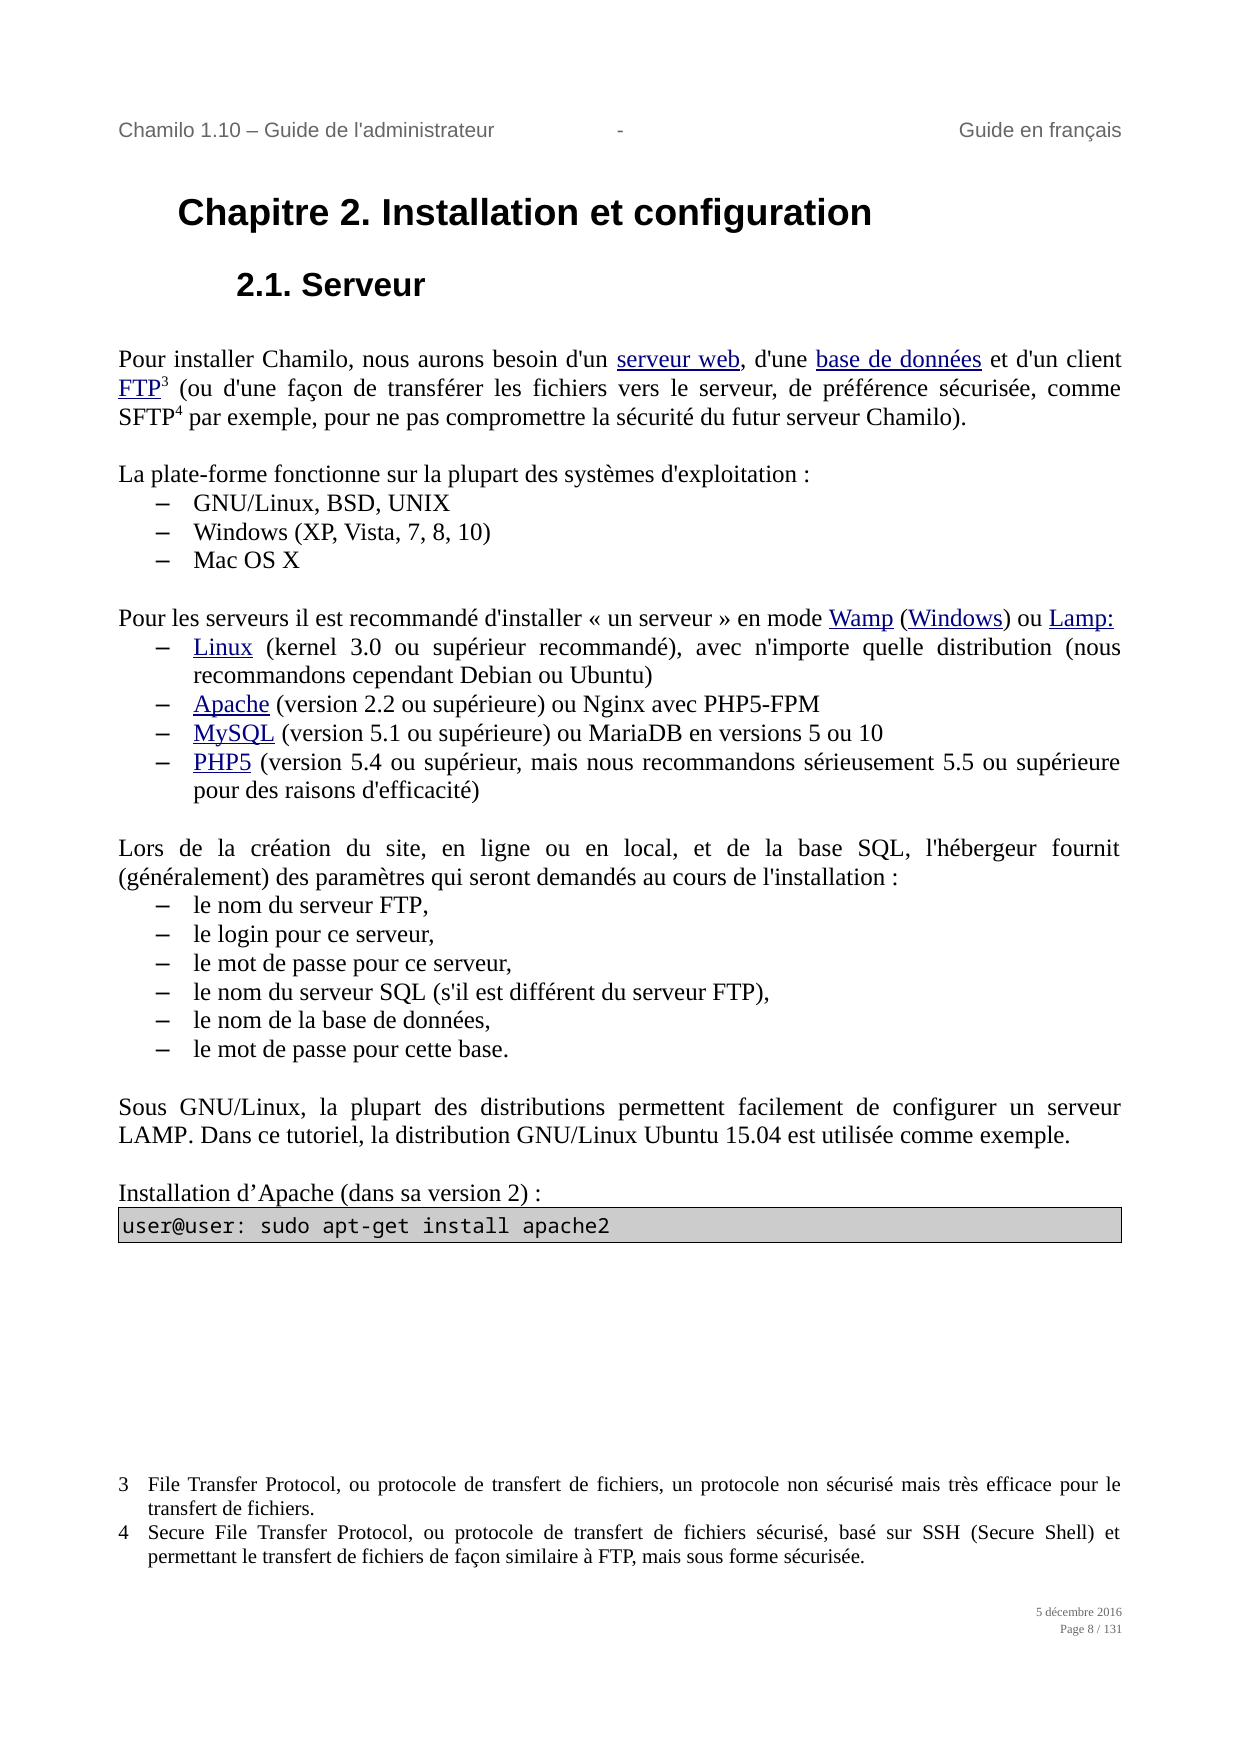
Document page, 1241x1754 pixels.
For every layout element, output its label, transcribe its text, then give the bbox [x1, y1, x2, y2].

text File Transfer Protocol, ou protocole de transfert de fichiers, un protocole non sécurisé mais très efficace pour le transfert de fichiers. [118, 1472, 1122, 1520]
list le nom du serveur FTP, [156, 891, 1122, 919]
text La plate-forme fonctionne sur la plupart des systèmes d'exploitation : [118, 459, 1122, 488]
list le mot de passe pour cette base. [156, 1034, 1122, 1063]
subtitle Serveur [236, 265, 1122, 303]
text Pour les serveurs il est recommandé d'installer « un serveur » en mode Wamp (Windows) ou Lamp: [118, 603, 1122, 632]
list GNU/Linux, BSD, UNIX [156, 488, 1122, 517]
text user@user: sudo apt-get install apache2 [119, 1208, 1121, 1242]
list Apache (version 2.2 ou supérieure) ou Nginx avec PHP5-FPM [156, 689, 1122, 718]
list PHP5 (version 5.4 ou supérieur, mais nous recommandons sérieusement 5.5 ou supérieure pour des raisons d'efficacité) [156, 747, 1122, 804]
list le login pour ce serveur, [156, 919, 1122, 948]
text Sous GNU/Linux, la plupart des distributions permettent facilement de configurer un serveur LAMP. Dans ce tutoriel, la distribution GNU/Linux Ubuntu 15.04 est utilisée comme exemple. [118, 1092, 1122, 1149]
subtitle Installation et configuration [177, 190, 1122, 233]
list le mot de passe pour ce serveur, [156, 948, 1122, 977]
text Lors de la création du site, en ligne ou en local, et de la base SQL, l'hébergeur fournit (généralement) des paramètres qui seront demandés au cours de l'installation : [118, 833, 1122, 891]
list Mac OS X [156, 546, 1122, 574]
list MySQL (version 5.1 ou supérieure) ou MariaDB en versions 5 ou 10 [156, 718, 1122, 747]
list Windows (XP, Vista, 7, 8, 10) [156, 517, 1122, 546]
text Pour installer Chamilo, nous aurons besoin d'un serveur web, d'une base de données et d'un client FTP (ou d'une façon de transférer les fichiers vers le serveur, de préférence sécurisée, comme SFTP par exemple, pour ne pas compromettre la sécurité du futur serveur Chamilo). [118, 344, 1122, 431]
list le nom de la base de données, [156, 1006, 1122, 1034]
text Installation d’Apache (dans sa version 2) : [118, 1178, 1122, 1207]
list le nom du serveur SQL (s'il est différent du serveur FTP), [156, 977, 1122, 1006]
text Secure File Transfer Protocol, ou protocole de transfert de fichiers sécurisé, basé sur SSH (Secure Shell) et permettant le transfert de fichiers de façon similaire à FTP, mais sous forme sécurisée. [118, 1520, 1122, 1568]
list Linux (kernel 3.0 ou supérieur recommandé), avec n'importe quelle distribution (nous recommandons cependant Debian ou Ubuntu) [156, 632, 1122, 689]
